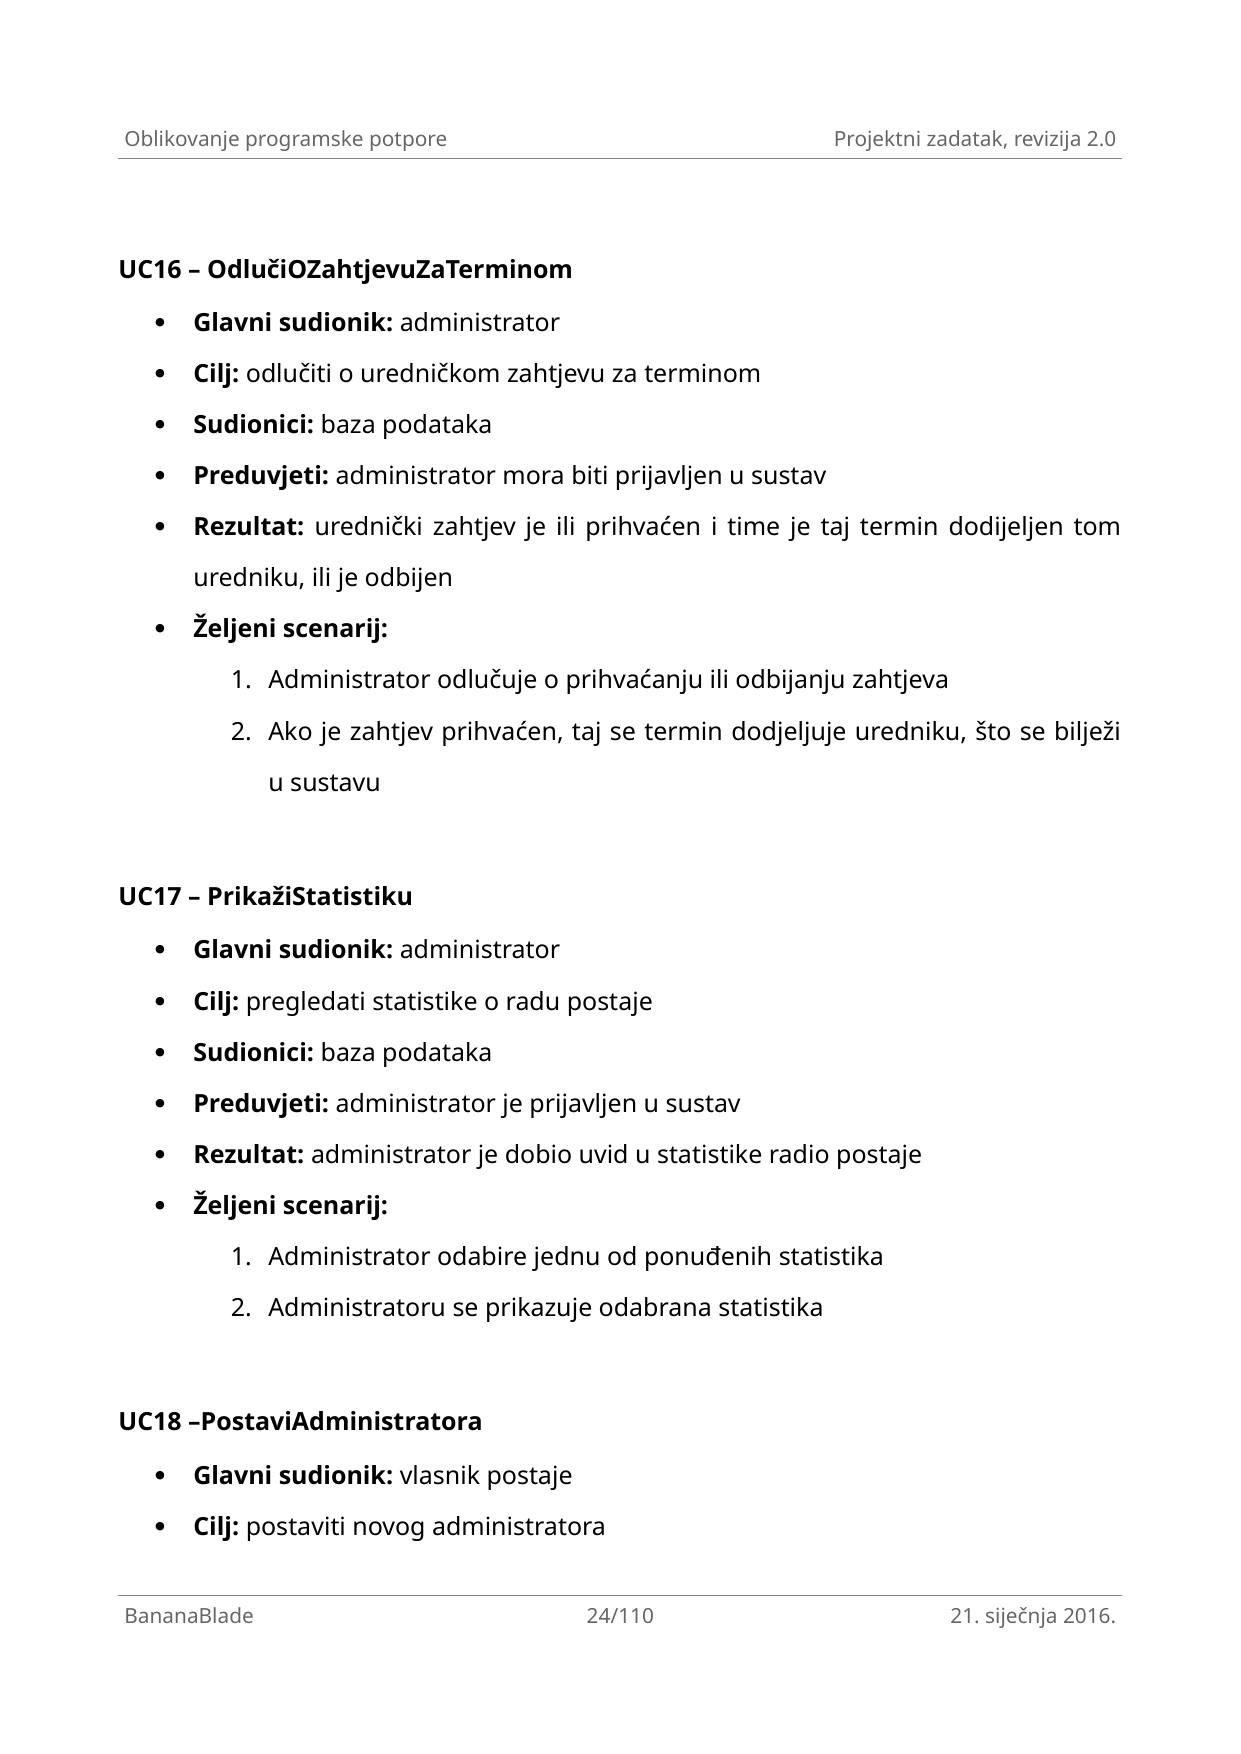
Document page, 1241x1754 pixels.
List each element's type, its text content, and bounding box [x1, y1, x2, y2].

subtitle UC17 – PrikažiStatistiku [118, 879, 1122, 913]
list Administrator odlučuje o prihvaćanju ili odbijanju zahtjeva [231, 662, 1122, 696]
list Preduvjeti: administrator je prijavljen u sustav [156, 1085, 1122, 1119]
subtitle UC18 –PostaviAdministratora [118, 1404, 1122, 1438]
list Cilj: odlučiti o uredničkom zahtjevu za terminom [156, 356, 1122, 390]
list Administratoru se prikazuje odabrana statistika [231, 1289, 1122, 1323]
list Administrator odabire jednu od ponuđenih statistika [231, 1238, 1122, 1272]
list Željeni scenarij: [156, 1187, 1122, 1221]
list Cilj: pregledati statistike o radu postaje [156, 983, 1122, 1017]
list Ako je zahtjev prihvaćen, taj se termin dodjeljuje uredniku, što se bilježi u sustavu [231, 713, 1122, 798]
list Cilj: postaviti novog administratora [156, 1508, 1122, 1542]
subtitle UC16 – OdlučiOZahtjevuZaTerminom [118, 252, 1122, 286]
list Preduvjeti: administrator mora biti prijavljen u sustav [156, 458, 1122, 492]
list Glavni sudionik: administrator [156, 932, 1122, 966]
list Glavni sudionik: vlasnik postaje [156, 1457, 1122, 1491]
list Glavni sudionik: administrator [156, 305, 1122, 339]
list Sudionici: baza podataka [156, 407, 1122, 441]
list Željeni scenarij: [156, 611, 1122, 645]
list Sudionici: baza podataka [156, 1034, 1122, 1068]
list Rezultat: urednički zahtjev je ili prihvaćen i time je taj termin dodijeljen tom uredniku, ili je odbijen [156, 509, 1122, 594]
list Rezultat: administrator je dobio uvid u statistike radio postaje [156, 1136, 1122, 1170]
